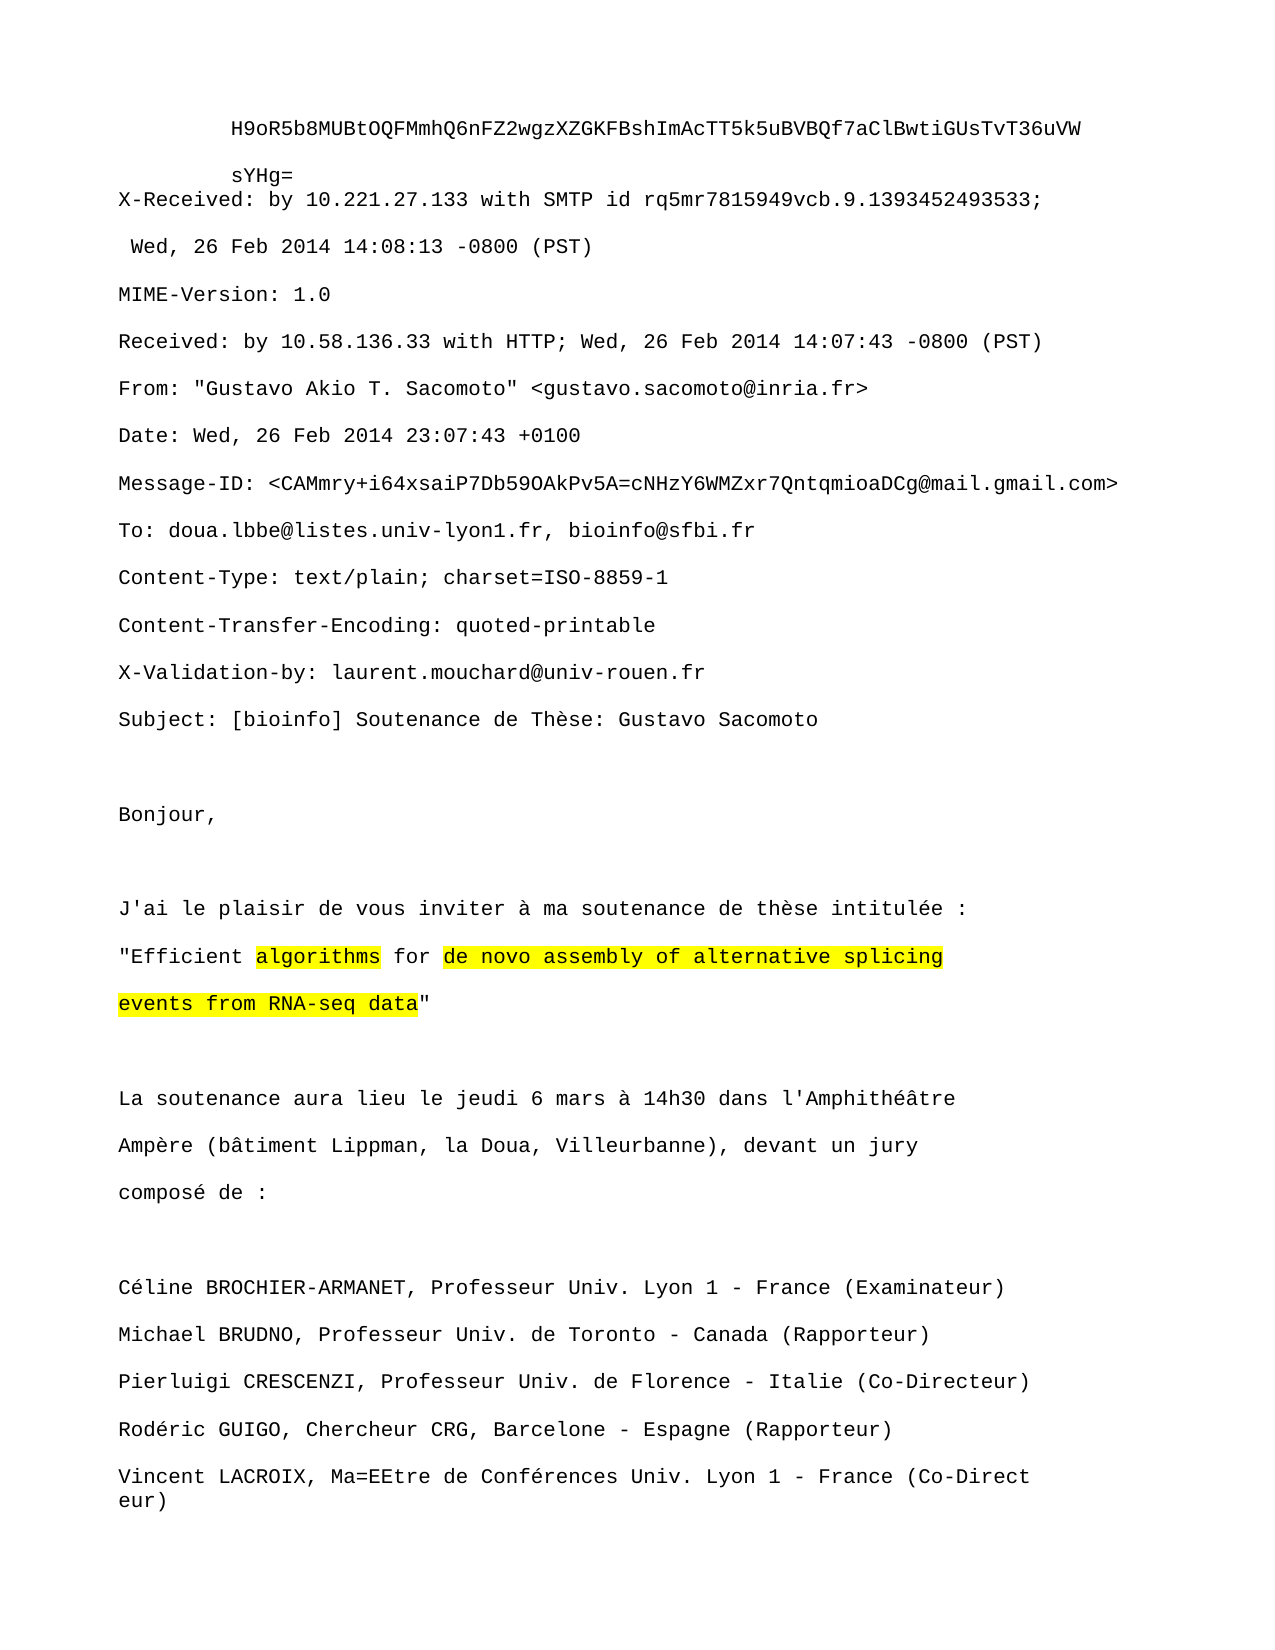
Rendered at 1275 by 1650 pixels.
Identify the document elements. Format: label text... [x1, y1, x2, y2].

text Wed, 26 Feb 2014 14:08:13 -0800 (PST) [118, 236, 1157, 260]
text Subject: [bioinfo] Soutenance de Thèse: Gustavo Sacomoto [118, 709, 1157, 733]
text Bonjour, [118, 804, 1157, 827]
text J'ai le plaisir de vous inviter à ma soutenance de thèse intitulée : [118, 898, 1157, 922]
text Date: Wed, 26 Feb 2014 23:07:43 +0100 [118, 426, 1157, 449]
text Vincent LACROIX, Ma=EEtre de Conférences Univ. Lyon 1 - France (Co-Direct [118, 1466, 1157, 1489]
text Pierluigi CRESCENZI, Professeur Univ. de Florence - Italie (Co-Directeur) [118, 1371, 1157, 1395]
text X-Validation-by: laurent.mouchard@univ-rouen.fr [118, 662, 1157, 686]
text "Efficient algorithms for de novo assembly of alternative splicing [118, 946, 1157, 969]
text Céline BROCHIER-ARMANET, Professeur Univ. Lyon 1 - France (Examinateur) [118, 1277, 1157, 1300]
text X-Received: by 10.221.27.133 with SMTP id rq5mr7815949vcb.9.1393452493533; [118, 189, 1157, 213]
text From: "Gustavo Akio T. Sacomoto" <gustavo.sacomoto@inria.fr> [118, 378, 1157, 402]
text eur) [118, 1489, 1157, 1513]
text Content-Transfer-Encoding: quoted-printable [118, 615, 1157, 638]
text composé de : [118, 1182, 1157, 1206]
text MIME-Version: 1.0 [118, 284, 1157, 307]
text events from RNA-seq data" [118, 993, 1157, 1017]
text To: doua.lbbe@listes.univ-lyon1.fr, bioinfo@sfbi.fr [118, 520, 1157, 544]
text H9oR5b8MUBtOQFMmhQ6nFZ2wgzXZGKFBshImAcTT5k5uBVBQf7aClBwtiGUsTvT36uVW [118, 118, 1157, 142]
text sYHg= [118, 165, 1157, 189]
text Received: by 10.58.136.33 with HTTP; Wed, 26 Feb 2014 14:07:43 -0800 (PST) [118, 331, 1157, 354]
text Michael BRUDNO, Professeur Univ. de Toronto - Canada (Rapporteur) [118, 1324, 1157, 1348]
text Ampère (bâtiment Lippman, la Doua, Villeurbanne), devant un jury [118, 1135, 1157, 1158]
text La soutenance aura lieu le jeudi 6 mars à 14h30 dans l'Amphithéâtre [118, 1088, 1157, 1111]
text Message-ID: <CAMmry+i64xsaiP7Db59OAkPv5A=cNHzY6WMZxr7QntqmioaDCg@mail.gmail.com> [118, 473, 1157, 496]
text Rodéric GUIGO, Chercheur CRG, Barcelone - Espagne (Rapporteur) [118, 1419, 1157, 1442]
text Content-Type: text/plain; charset=ISO-8859-1 [118, 567, 1157, 591]
